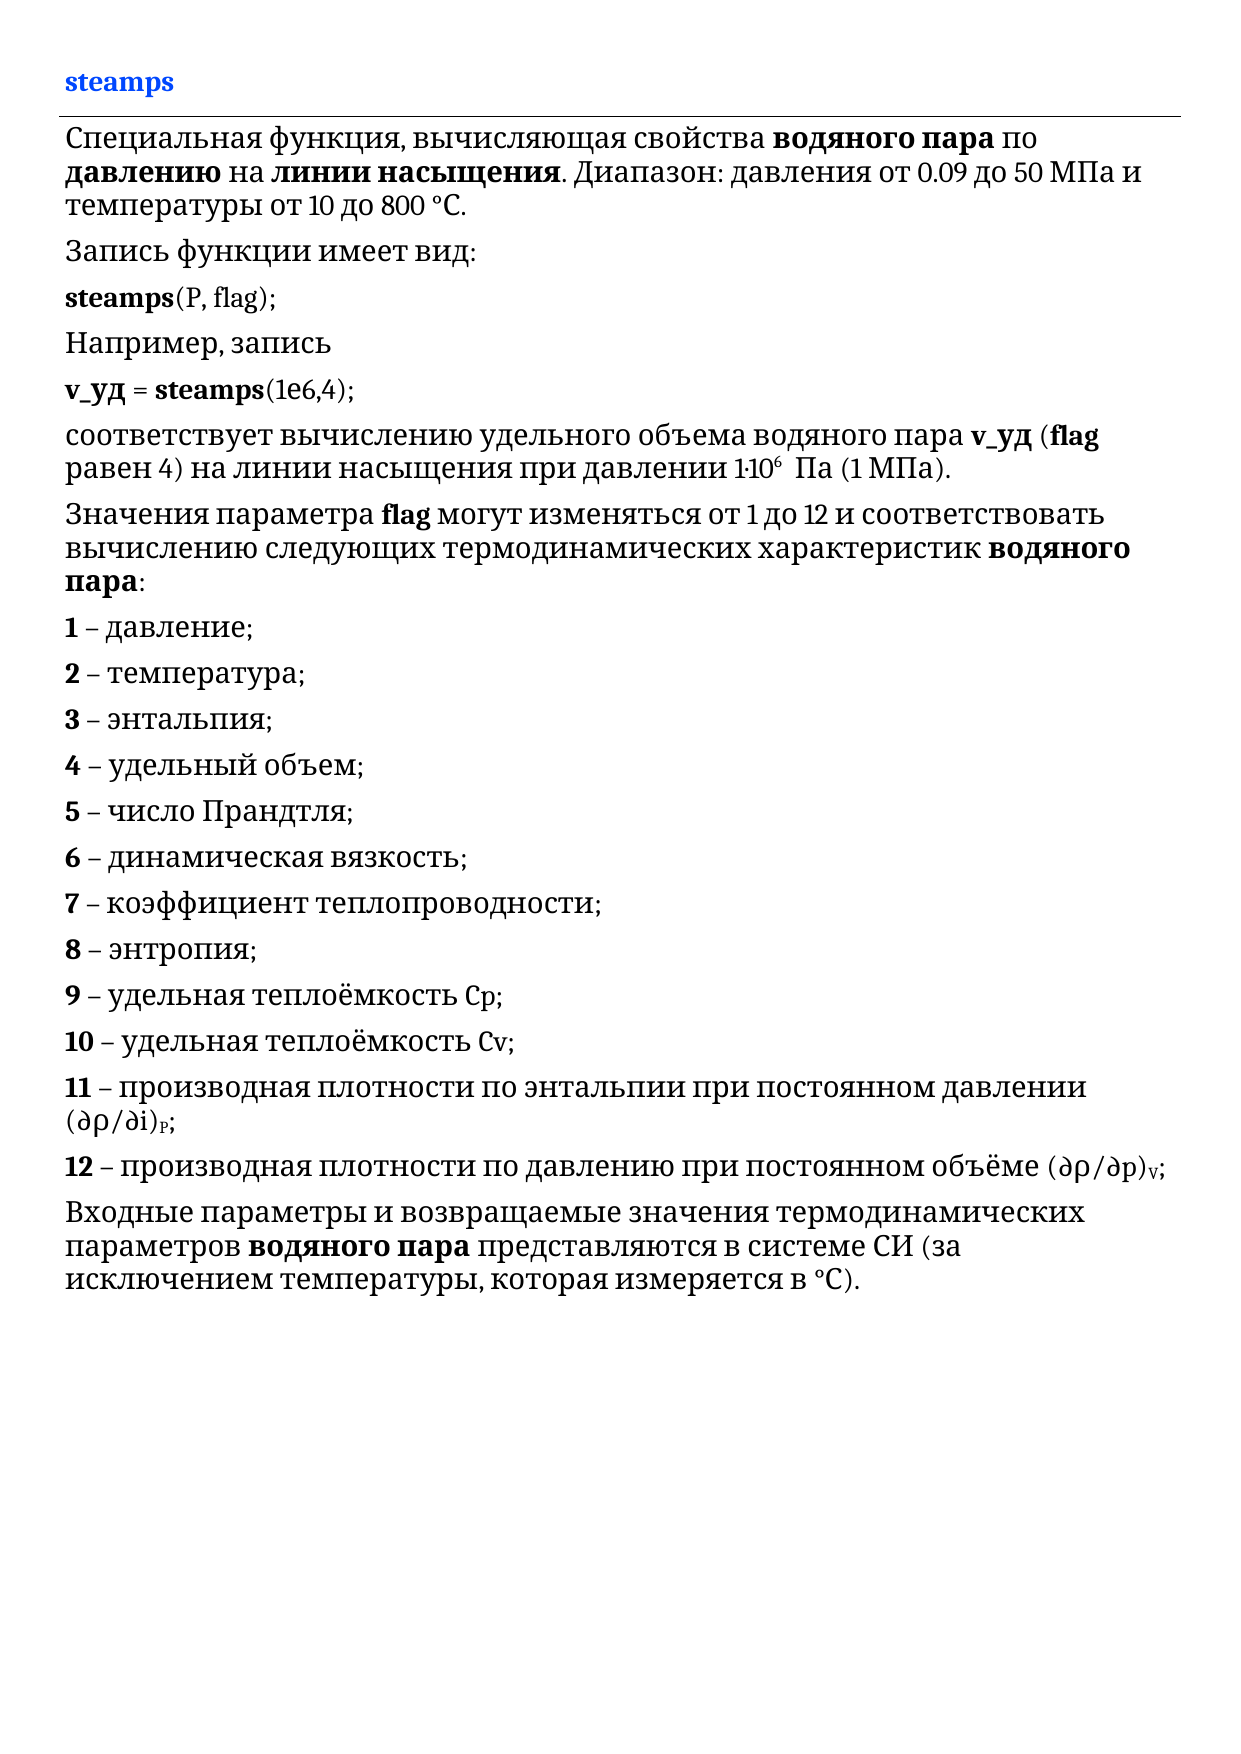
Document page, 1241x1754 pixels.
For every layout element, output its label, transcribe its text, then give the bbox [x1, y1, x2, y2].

table_header steamps [59, 59, 1181, 116]
table_cell Специальная функция, вычисляющая свойства водяного пара по давлению на линии насыщения. Диапазон: давления от 0.09 до 50 МПа и температуры от 10 до 800 °С. Запись функции имеет вид: steamps(P, flag); Например, запись v_уд = steamps(1е6,4); соответствует вычислению удельного объема водяного пара v_уд (flag равен 4) на линии насыщения при давлении 1·106 Па (1 МПа). Значения параметра flag могут изменяться от 1 до 12 и соответствовать вычислению следующих термодинамических характеристик водяного пара: 1 – давление; 2 – температура; 3 – энтальпия; 4 – удельный объем; 5 – число Прандтля; 6 – динамическая вязкость; 7 – коэффициент теплопроводности; 8 – энтропия; 9 – удельная теплоёмкость Cp; 10 – удельная теплоёмкость Cv; 11 – производная плотности по энтальпии при постоянном давлении (∂ρ/∂i)P; 12 – производная плотности по давлению при постоянном объёме (∂ρ/∂p)V; Входные параметры и возвращаемые значения термодинамических параметров водяного пара представляются в системе СИ (за исключением температуры, которая измеряется в °С). [59, 117, 1181, 1315]
